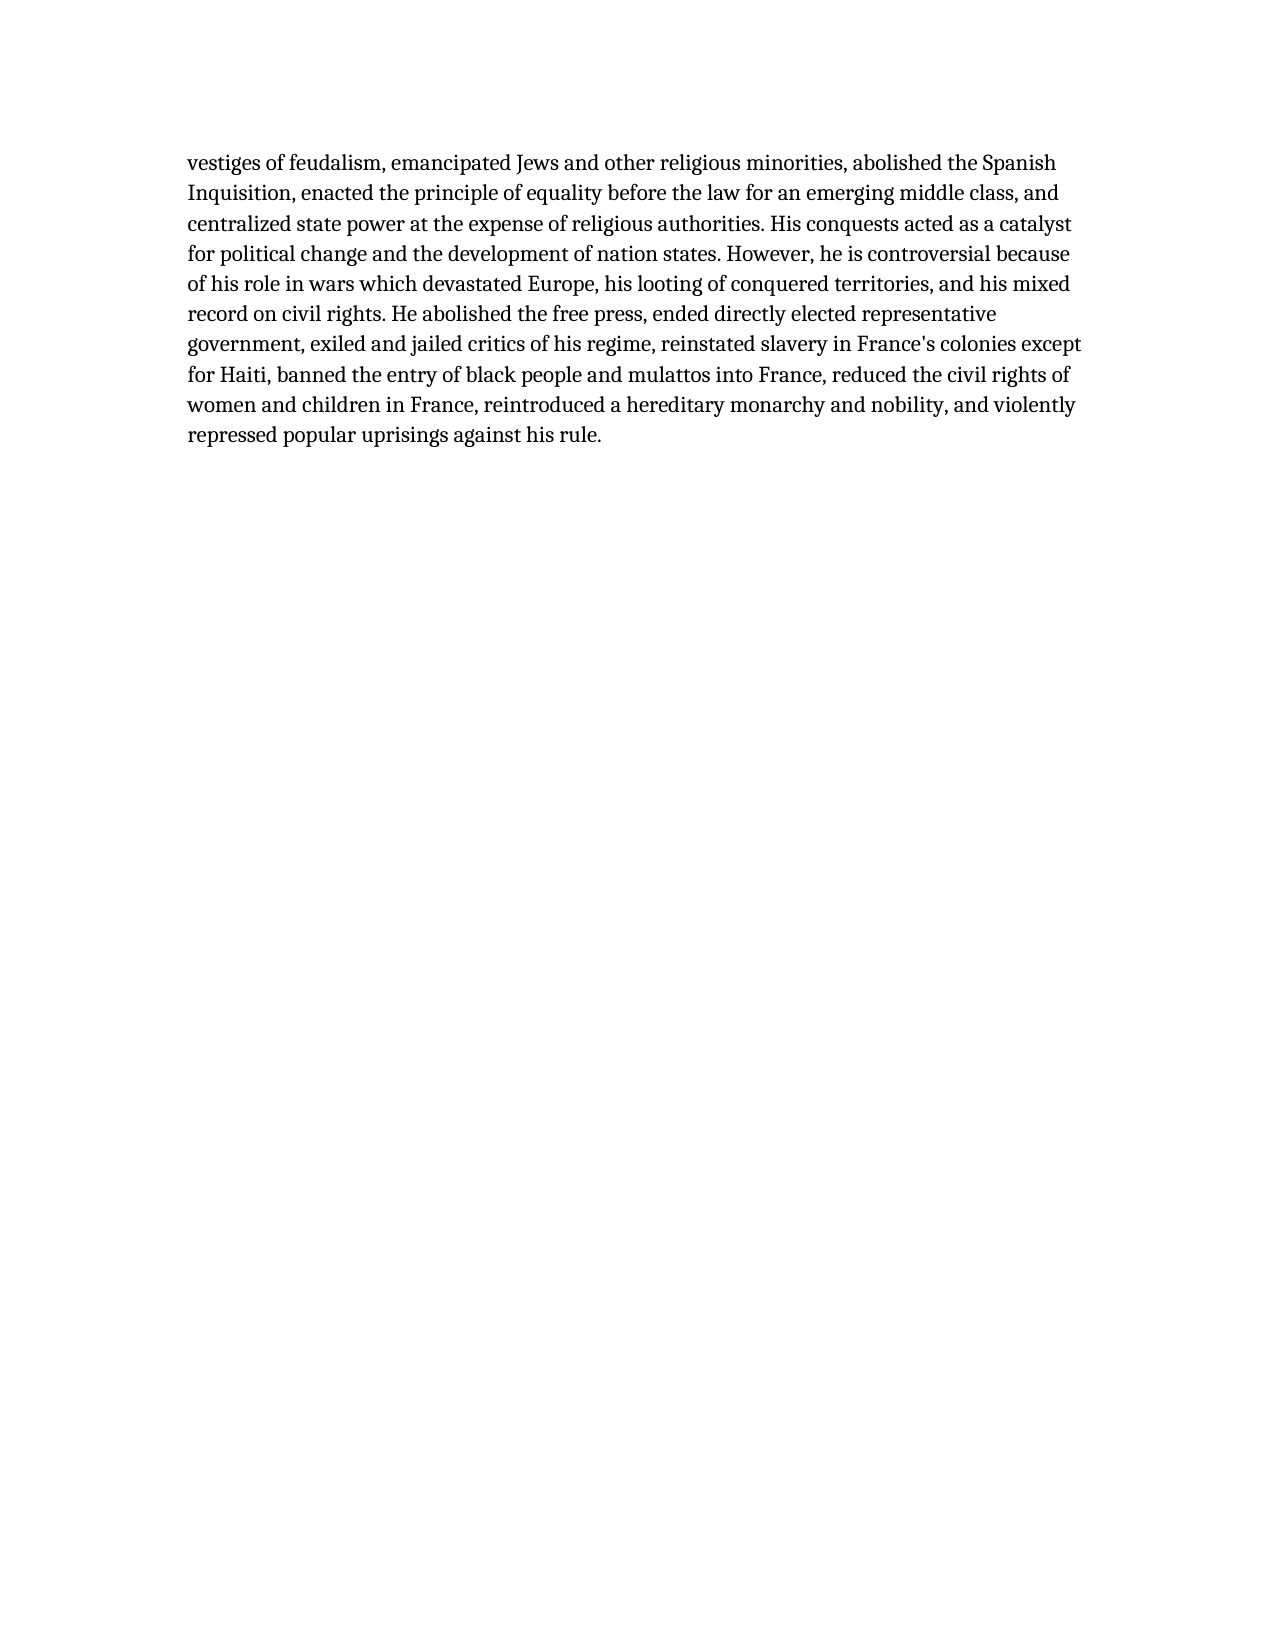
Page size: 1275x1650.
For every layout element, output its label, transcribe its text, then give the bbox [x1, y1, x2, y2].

text vestiges of feudalism, emancipated Jews and other religious minorities, abolished the Spanish Inquisition, enacted the principle of equality before the law for an emerging middle class, and centralized state power at the expense of religious authorities. His conquests acted as a catalyst for political change and the development of nation states. However, he is controversial because of his role in wars which devastated Europe, his looting of conquered territories, and his mixed record on civil rights. He abolished the free press, ended directly elected representative government, exiled and jailed critics of his regime, reinstated slavery in France's colonies except for Haiti, banned the entry of black people and mulattos into France, reduced the civil rights of women and children in France, reintroduced a hereditary monarchy and nobility, and violently repressed popular uprisings against his rule. [187, 150, 1087, 448]
